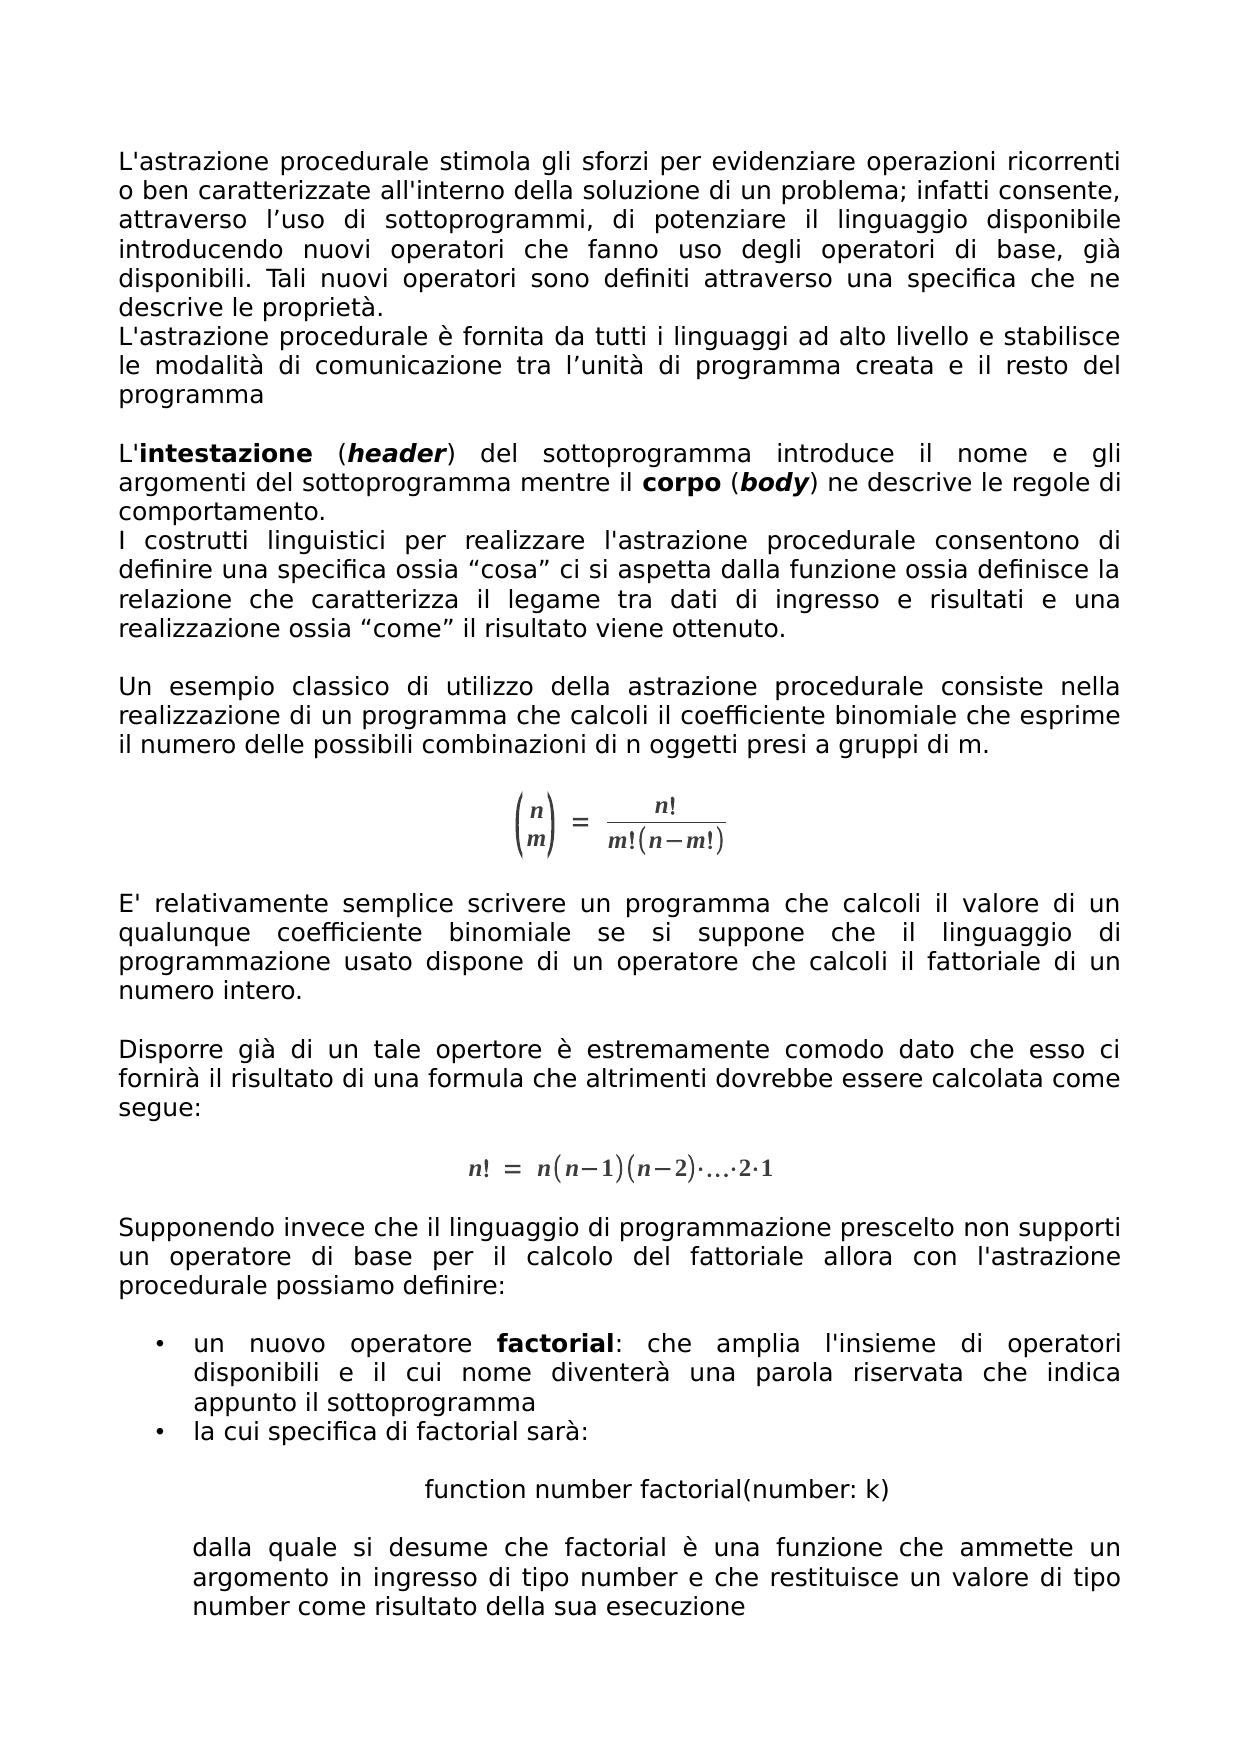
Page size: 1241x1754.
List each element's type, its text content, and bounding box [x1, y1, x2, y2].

text function number factorial(number: k) [192, 1475, 1122, 1504]
text I costrutti linguistici per realizzare l'astrazione procedurale consentono di definire una specifica ossia “cosa” ci si aspetta dalla funzione ossia definisce la relazione che caratterizza il legame tra dati di ingresso e risultati e una realizzazione ossia “come” il risultato viene ottenuto. [118, 526, 1122, 643]
text E' relativamente semplice scrivere un programma che calcoli il valore di un qualunque coefficiente binomiale se si suppone che il linguaggio di programmazione usato dispone di un operatore che calcoli il fattoriale di un numero intero. [118, 889, 1122, 1006]
text L'astrazione procedurale è fornita da tutti i linguaggi ad alto livello e stabilisce le modalità di comunicazione tra l’unità di programma creata e il resto del programma [118, 322, 1122, 410]
text L'intestazione (header) del sottoprogramma introduce il nome e gli argomenti del sottoprogramma mentre il corpo (body) ne descrive le regole di comportamento. [118, 439, 1122, 526]
list la cui specifica di factorial sarà: [156, 1417, 1122, 1446]
text Disporre già di un tale opertore è estremamente comodo dato che esso ci fornirà il risultato di una formula che altrimenti dovrebbe essere calcolata come segue: [118, 1035, 1122, 1122]
text dalla quale si desume che factorial è una funzione che ammette un argomento in ingresso di tipo number e che restituisce un valore di tipo number come risultato della sua esecuzione [192, 1533, 1122, 1621]
text L'astrazione procedurale stimola gli sforzi per evidenziare operazioni ricorrenti o ben caratterizzate all'interno della soluzione di un problema; infatti consente, attraverso l’uso di sottoprogrammi, di potenziare il linguaggio disponibile introducendo nuovi operatori che fanno uso degli operatori di base, già disponibili. Tali nuovi operatori sono definiti attraverso una specifica che ne descrive le proprietà. [118, 147, 1122, 322]
list un nuovo operatore factorial: che amplia l'insieme di operatori disponibili e il cui nome diventerà una parola riservata che indica appunto il sottoprogramma [156, 1329, 1122, 1417]
text Supponendo invece che il linguaggio di programmazione prescelto non supporti un operatore di base per il calcolo del fattoriale allora con l'astrazione procedurale possiamo definire: [118, 1213, 1122, 1300]
text Un esempio classico di utilizzo della astrazione procedurale consiste nella realizzazione di un programma che calcoli il coefficiente binomiale che esprime il numero delle possibili combinazioni di n oggetti presi a gruppi di m. [118, 672, 1122, 760]
